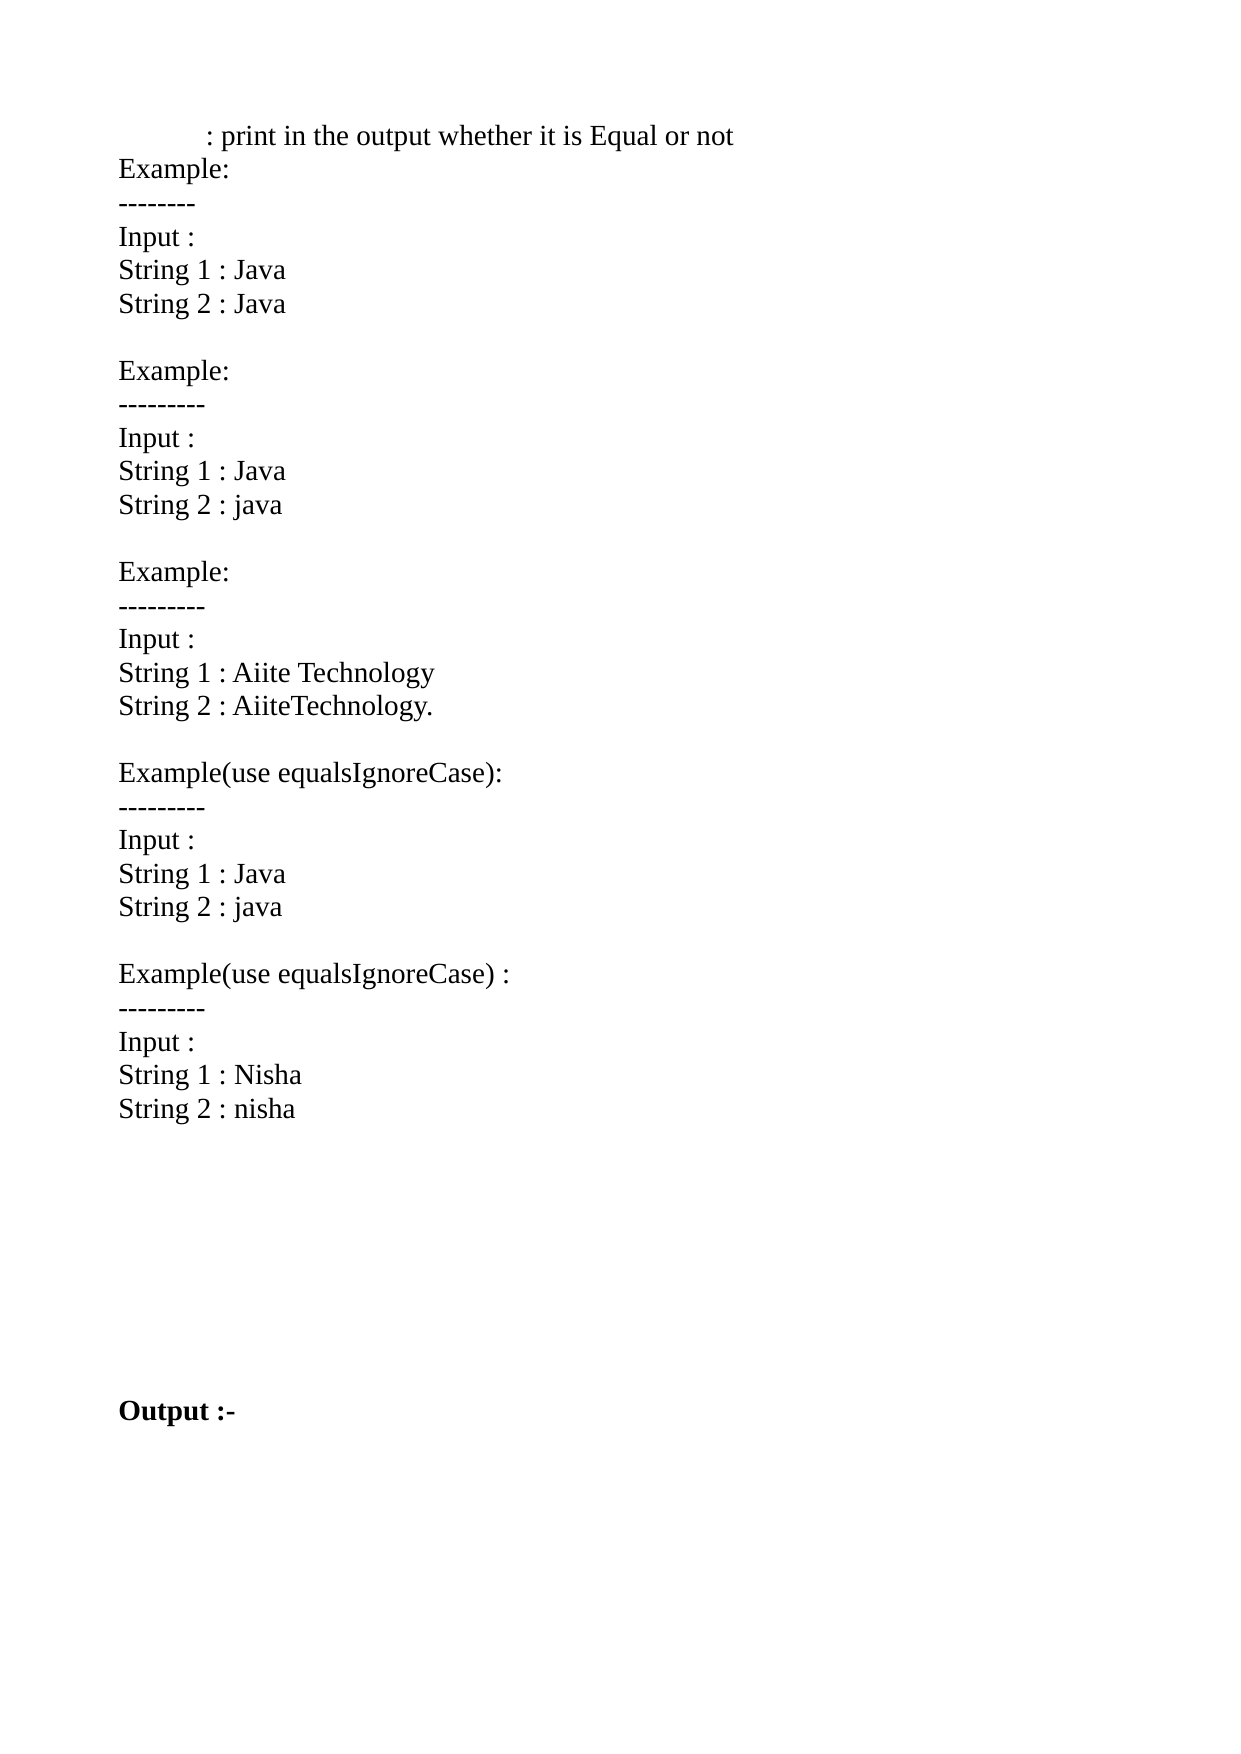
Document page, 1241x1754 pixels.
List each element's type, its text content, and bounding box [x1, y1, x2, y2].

text String 2 : Java [118, 286, 1122, 319]
text --------- [118, 990, 1122, 1024]
text String 1 : Aiite Technology [118, 655, 1122, 688]
text Input : [118, 621, 1122, 655]
text Input : [118, 822, 1122, 856]
text --------- [118, 789, 1122, 822]
text String 2 : java [118, 487, 1122, 521]
text --------- [118, 588, 1122, 621]
text Example(use equalsIgnoreCase) : [118, 957, 1122, 990]
text Input : [118, 420, 1122, 453]
text -------- [118, 185, 1122, 219]
text String 1 : Java [118, 252, 1122, 286]
text Example: [118, 554, 1122, 588]
text Input : [118, 1024, 1122, 1057]
text String 2 : AiiteTechnology. [118, 688, 1122, 722]
text String 2 : java [118, 889, 1122, 923]
text String 1 : Java [118, 453, 1122, 487]
text Example: [118, 353, 1122, 386]
text Input : [118, 219, 1122, 252]
text : print in the output whether it is Equal or not [118, 118, 1122, 152]
text String 1 : Java [118, 856, 1122, 889]
text String 1 : Nisha [118, 1057, 1122, 1091]
text Example(use equalsIgnoreCase): [118, 755, 1122, 789]
text String 2 : nisha Output :- [118, 1091, 1122, 1426]
text --------- [118, 386, 1122, 420]
text Example: [118, 152, 1122, 185]
